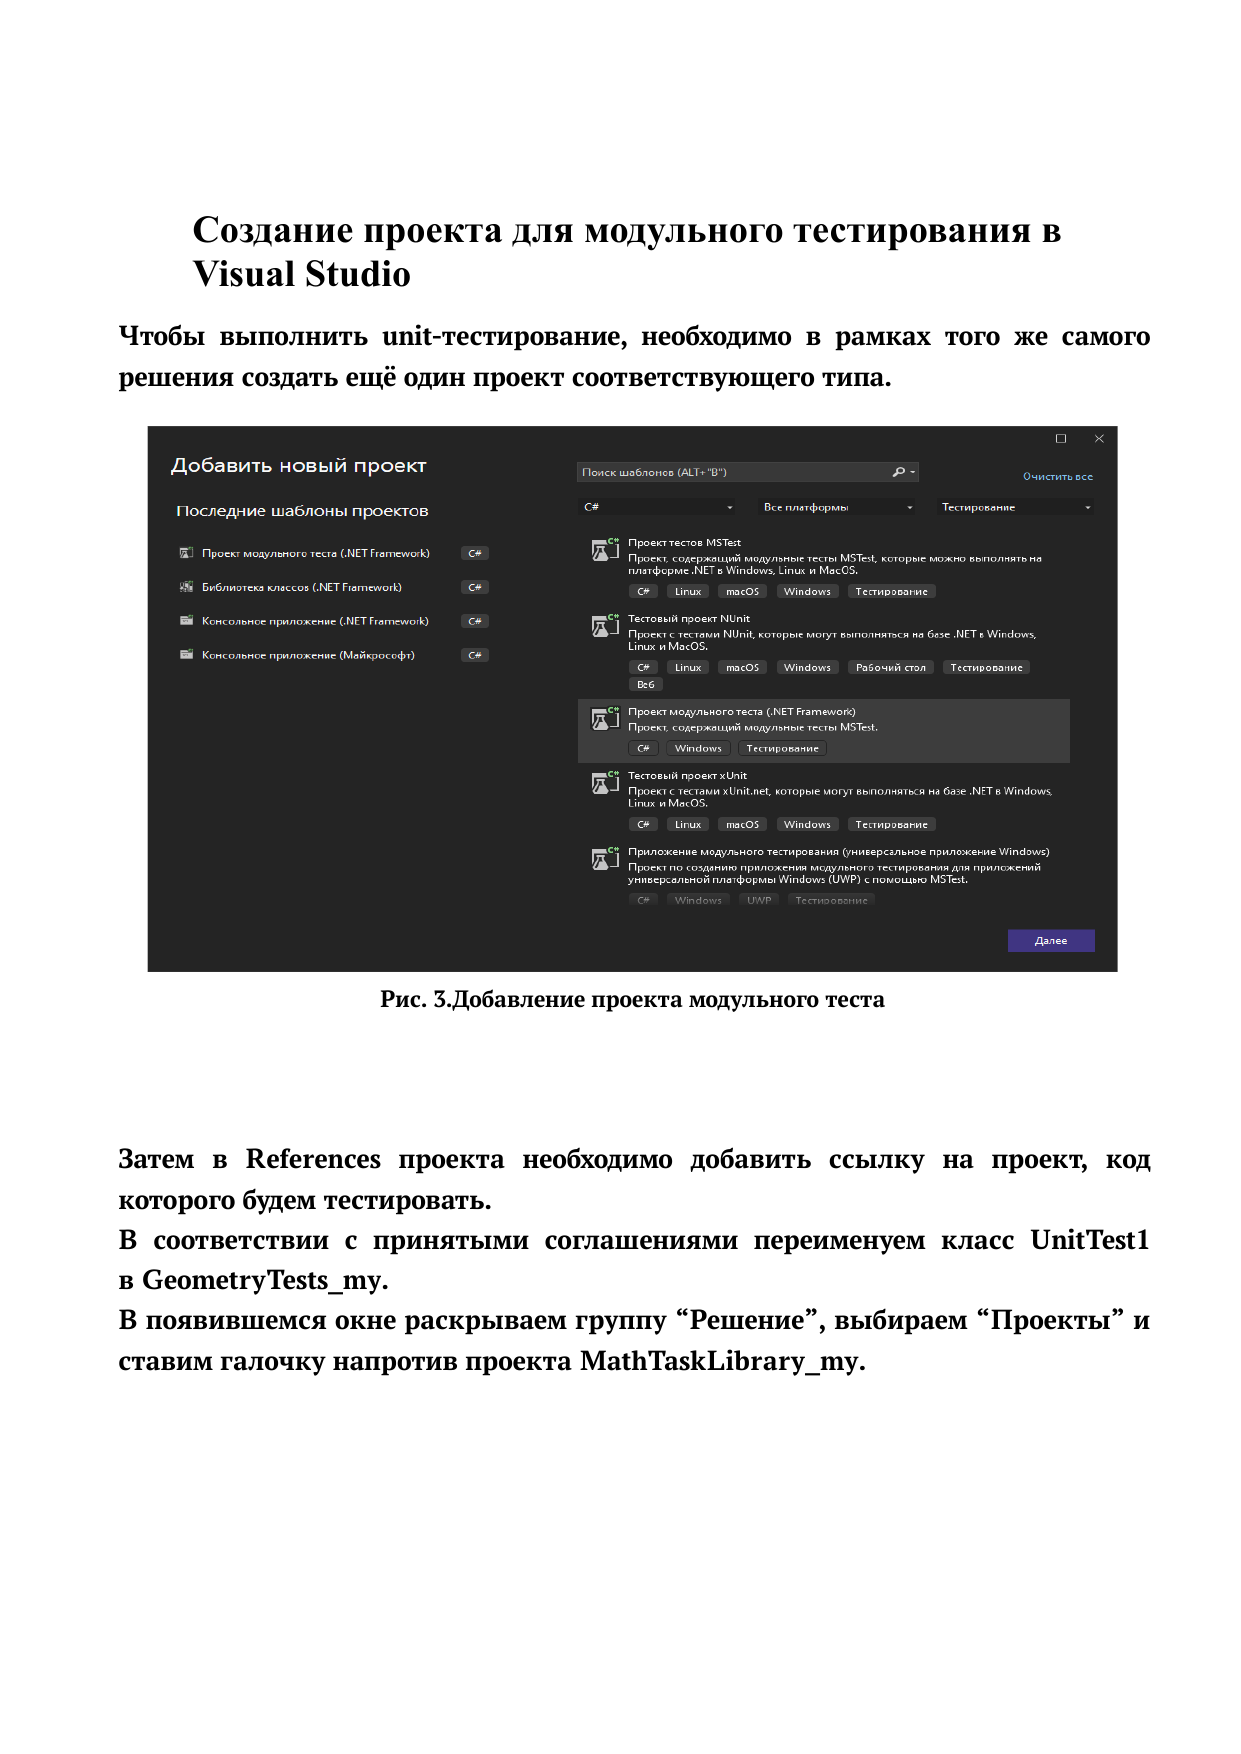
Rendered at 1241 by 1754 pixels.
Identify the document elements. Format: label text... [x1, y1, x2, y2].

text Затем в References проекта необходимо добавить ссылку на проект, код которого будем тестировать. [118, 1142, 1152, 1215]
picture [147, 426, 1118, 972]
subtitle Создание проекта для модульного тестирования в Visual Studio [192, 207, 1152, 295]
text Рис. 3.Добавление проекта модульного теста [148, 972, 1118, 1013]
text В появившемся окне раскрываем группу “Решение”, выбираем “Проекты” и ставим галочку напротив проекта MathTaskLibrary_my. [118, 1302, 1152, 1376]
text Чтобы выполнить unit-тестирование, необходимо в рамках того же самого решения создать ещё один проект соответствующего типа. [118, 318, 1152, 392]
text В соответствии с принятыми соглашениями переименуем класс UnitTest1 в GeometryTests_my. [118, 1222, 1152, 1296]
